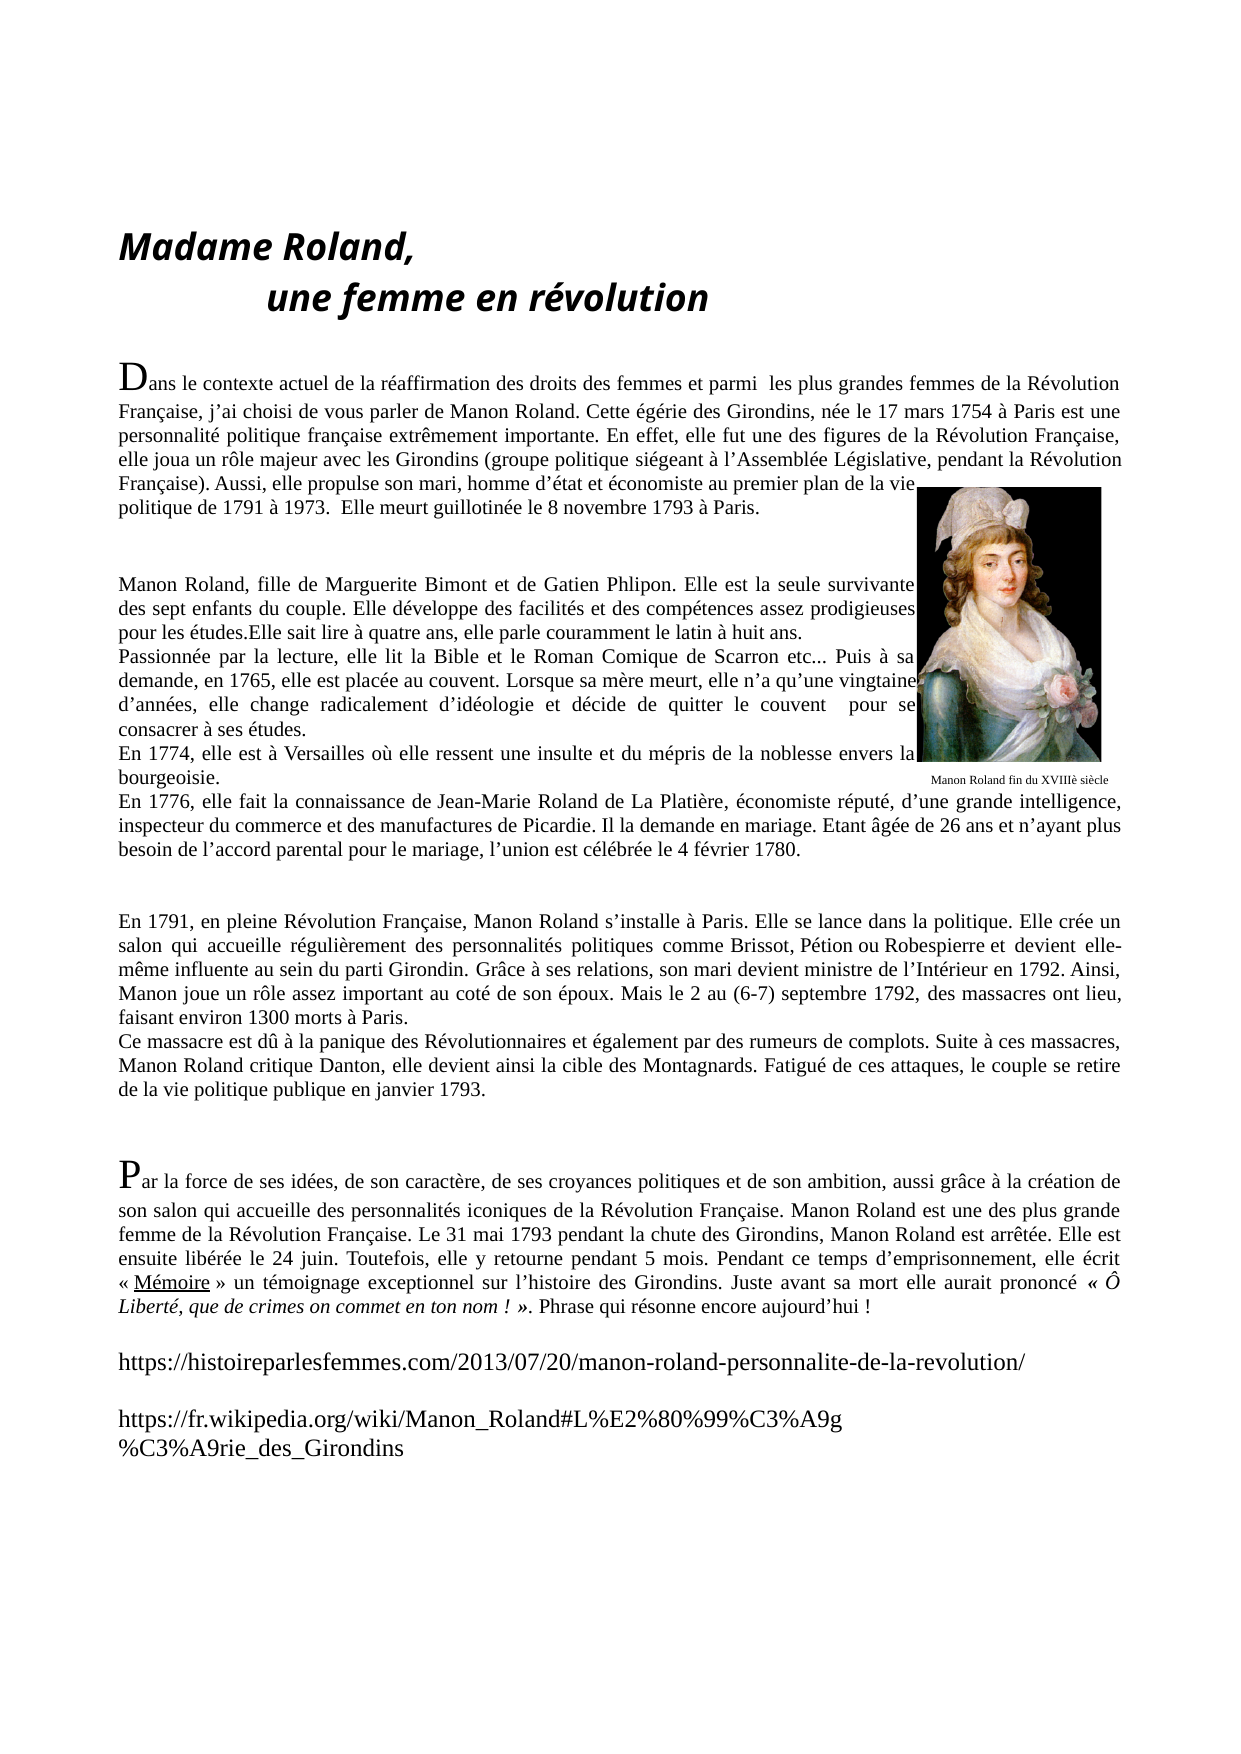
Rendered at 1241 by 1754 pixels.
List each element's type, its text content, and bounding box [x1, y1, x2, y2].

text Ce massacre est dû à la panique des Révolutionnaires et également par des rumeurs de complots. Suite à ces massacres, Manon Roland critique Danton, elle devient ainsi la cible des Montagnards. Fatigué de ces attaques, le couple se retire de la vie politique publique en janvier 1793. [118, 1029, 1122, 1101]
text En 1791, en pleine Révolution Française, Manon Roland s’installe à Paris. Elle se lance dans la politique. Elle crée un salon qui accueille régulièrement des personnalités politiques comme Brissot, Pétion ou Robespierre et devient elle-même influente au sein du parti Girondin. Grâce à ses relations, son mari devient ministre de l’Intérieur en 1792. Ainsi, Manon joue un rôle assez important au coté de son époux. Mais le 2 au (6-7) septembre 1792, des massacres ont lieu, faisant environ 1300 morts à Paris. [118, 909, 1122, 1029]
text Manon Roland, fille de Marguerite Bimont et de Gatien Phlipon. Elle est la seule survivante des sept enfants du couple. Elle développe des facilités et des compétences assez prodigieuses pour les études.Elle sait lire à quatre ans, elle parle couramment le latin à huit ans. [118, 572, 916, 644]
text En 1776, elle fait la connaissance de Jean-Marie Roland de La Platière, économiste réputé, d’une grande intelligence, inspecteur du commerce et des manufactures de Picardie. Il la demande en mariage. Etant âgée de 26 ans et n’ayant plus besoin de l’accord parental pour le mariage, l’union est célébrée le 4 février 1780. [118, 789, 1122, 861]
text Passionnée par la lecture, elle lit la Bible et le Roman Comique de Scarron etc... Puis à sa demande, en 1765, elle est placée au couvent. Lorsque sa mère meurt, elle n’a qu’une vingtaine d’années, elle change radicalement d’idéologie et décide de quitter le couvent pour se consacrer à ses études. [118, 644, 916, 741]
text Madame Roland, [118, 220, 1122, 271]
text une femme en révolution [118, 271, 1122, 322]
text https://histoireparlesfemmes.com/2013/07/20/manon-roland-personnalite-de-la-revolution/ [118, 1347, 1122, 1375]
text https://fr.wikipedia.org/wiki/Manon_Roland#L%E2%80%99%C3%A9g%C3%A9rie_des_Girondins [118, 1404, 1122, 1462]
text En 1774, elle est à Versailles où elle ressent une insulte et du mépris de la noblesse envers la bourgeoisie. Manon Roland fin du XVIIIè siècle [118, 741, 1122, 789]
text Par la force de ses idées, de son caractère, de ses croyances politiques et de son ambition, aussi grâce à la création de son salon qui accueille des personnalités iconiques de la Révolution Française. Manon Roland est une des plus grande femme de la Révolution Française. Le 31 mai 1793 pendant la chute des Girondins, Manon Roland est arrêtée. Elle est ensuite libérée le 24 juin. Toutefois, elle y retourne pendant 5 mois. Pendant ce temps d’emprisonnement, elle écrit « Mémoire » un témoignage exceptionnel sur l’histoire des Girondins. Juste avant sa mort elle aurait prononcé « Ô Liberté, que de crimes on commet en ton nom ! ». Phrase qui résonne encore aujourd’hui ! [118, 1149, 1122, 1318]
text Dans le contexte actuel de la réaffirmation des droits des femmes et parmi les plus grandes femmes de la Révolution Française, j’ai choisi de vous parler de Manon Roland. Cette égérie des Girondins, née le 17 mars 1754 à Paris est une personnalité politique française extrêmement importante. En effet, elle fut une des figures de la Révolution Française, elle joua un rôle majeur avec les Girondins (groupe politique siégeant à l’Assemblée Législative, pendant la Révolution Française). Aussi, elle propulse son mari, homme d’état et économiste au premier plan de la vie politique de 1791 à 1973. Elle meurt guillotinée le 8 novembre 1793 à Paris. [118, 351, 1122, 519]
picture [916, 487, 1102, 762]
